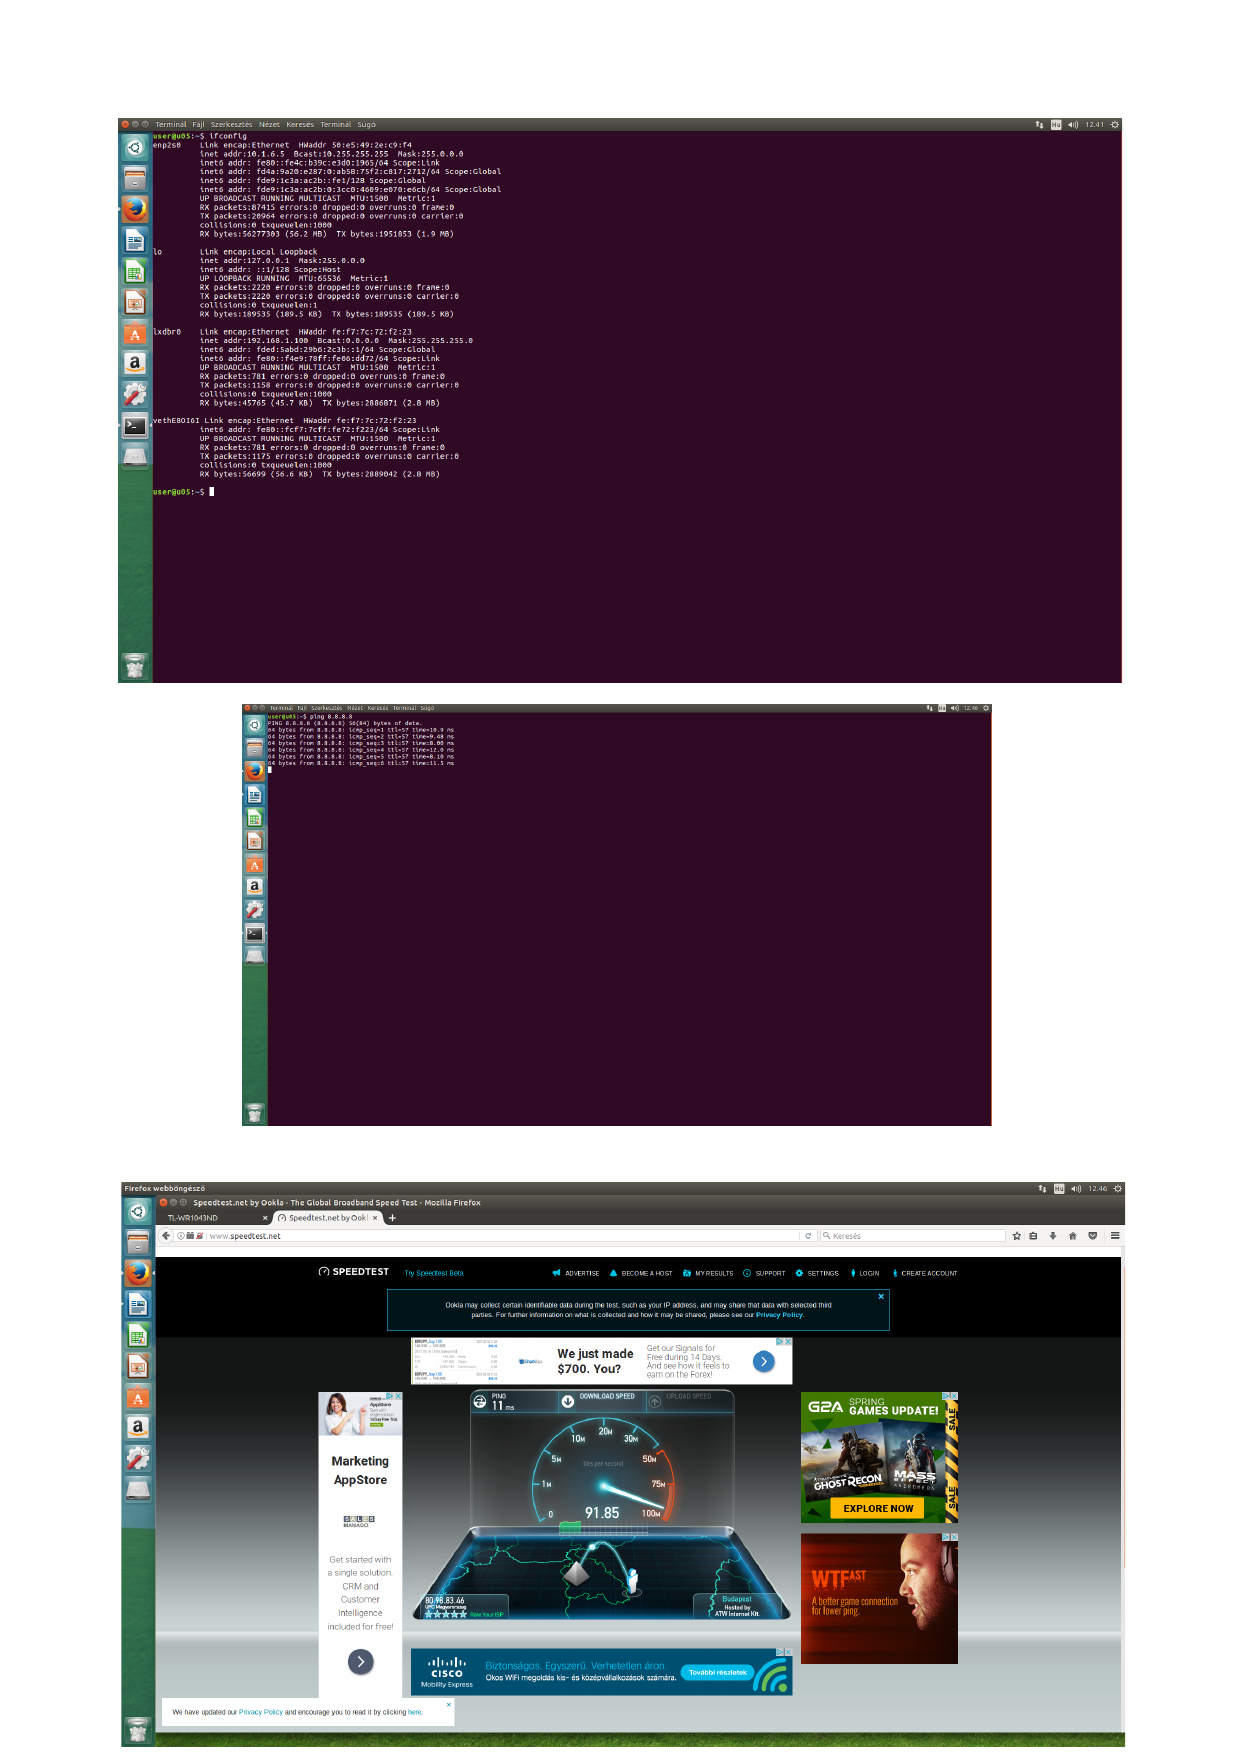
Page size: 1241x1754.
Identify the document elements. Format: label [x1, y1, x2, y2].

picture [121, 1182, 1126, 1747]
picture [242, 704, 992, 1126]
picture [118, 118, 1123, 683]
